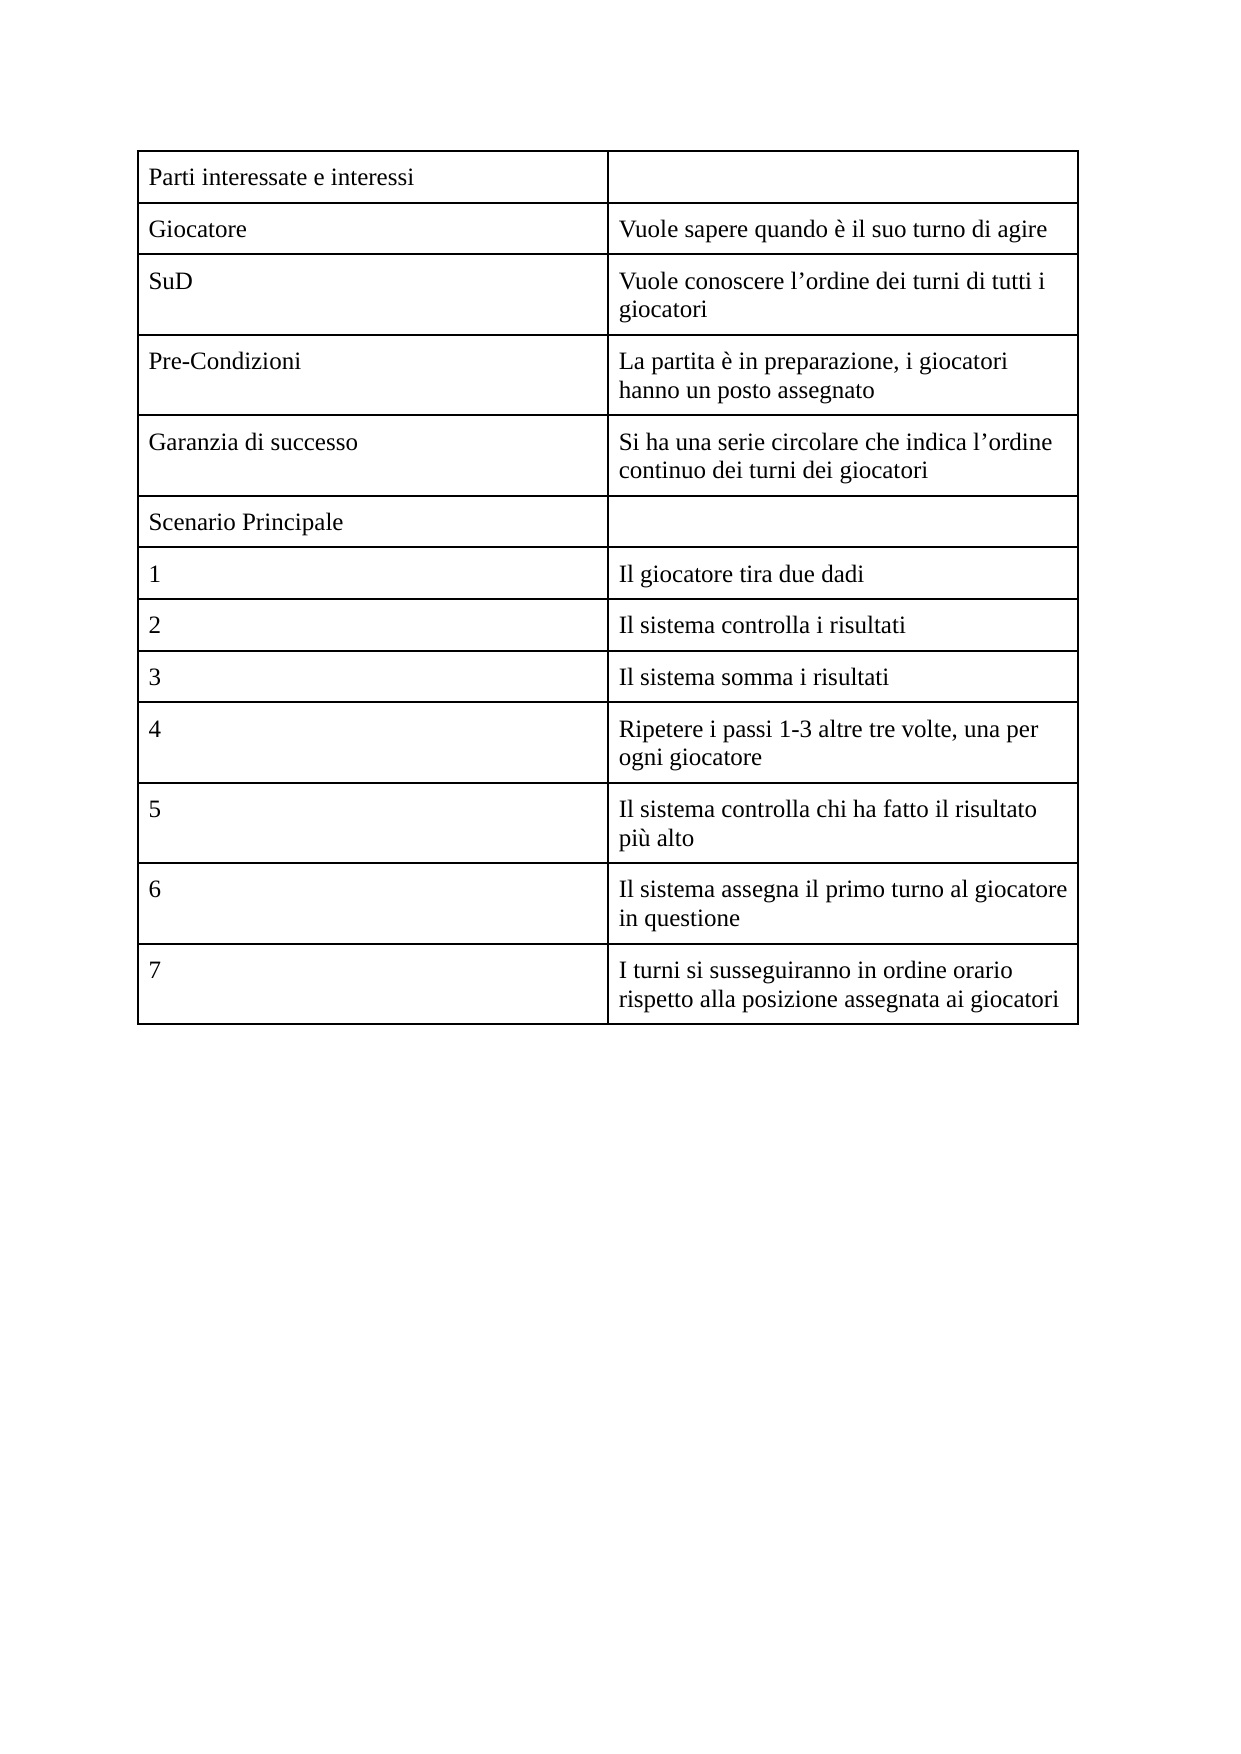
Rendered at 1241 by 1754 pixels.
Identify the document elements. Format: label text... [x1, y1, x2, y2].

table_cell [609, 152, 1077, 202]
table_cell [609, 497, 1077, 546]
table_cell 4 [139, 703, 607, 782]
table_cell Il sistema controlla chi ha fatto il risultato più alto [609, 784, 1077, 862]
table_cell 7 [139, 945, 607, 1023]
table_cell Ripetere i passi 1-3 altre tre volte, una per ogni giocatore [609, 703, 1077, 782]
table_cell Garanzia di successo [139, 416, 607, 494]
table_cell Pre-Condizioni [139, 336, 607, 414]
table_cell Parti interessate e interessi [139, 152, 607, 202]
table_cell 6 [139, 864, 607, 942]
table_cell Il sistema controlla i risultati [609, 600, 1077, 649]
table_cell 5 [139, 784, 607, 862]
table_cell Giocatore [139, 204, 607, 253]
table_cell Il giocatore tira due dadi [609, 548, 1077, 598]
table_cell 3 [139, 652, 607, 701]
table_cell Il sistema somma i risultati [609, 652, 1077, 701]
table_cell Scenario Principale [139, 497, 607, 546]
table_cell 1 [139, 548, 607, 598]
table_cell Vuole sapere quando è il suo turno di agire [609, 204, 1077, 253]
table_cell SuD [139, 255, 607, 334]
table_cell La partita è in preparazione, i giocatori hanno un posto assegnato [609, 336, 1077, 414]
table_cell Vuole conoscere l’ordine dei turni di tutti i giocatori [609, 255, 1077, 334]
table_cell 2 [139, 600, 607, 649]
table_cell Si ha una serie circolare che indica l’ordine continuo dei turni dei giocatori [609, 416, 1077, 494]
table_cell Il sistema assegna il primo turno al giocatore in questione [609, 864, 1077, 942]
table_cell I turni si susseguiranno in ordine orario rispetto alla posizione assegnata ai giocatori [609, 945, 1077, 1023]
